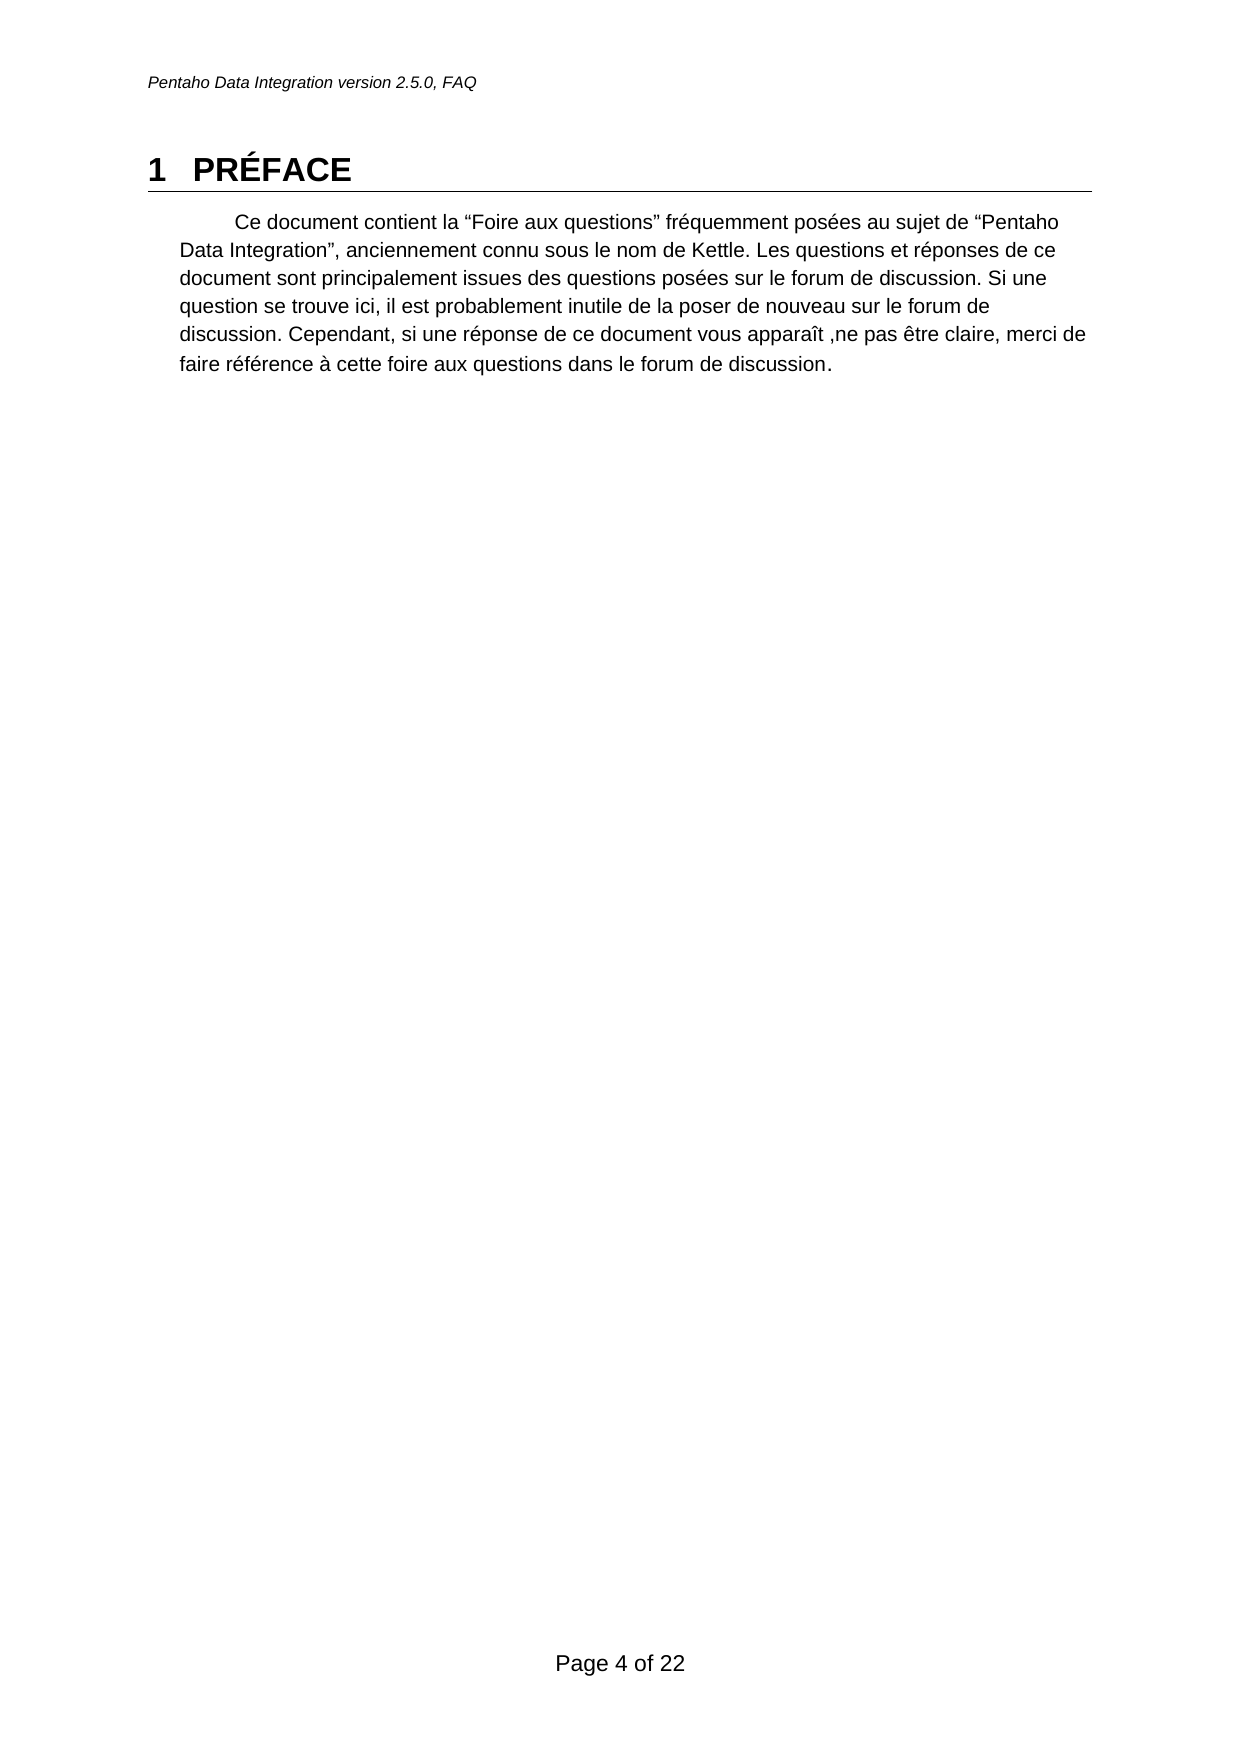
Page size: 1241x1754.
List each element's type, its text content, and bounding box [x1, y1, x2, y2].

text Ce document contient la “Foire aux questions” fréquemment posées au sujet de “Pentaho Data Integration”, anciennement connu sous le nom de Kettle. Les questions et réponses de ce document sont principalement issues des questions posées sur le forum de discussion. Si une question se trouve ici, il est probablement inutile de la poser de nouveau sur le forum de discussion. Cependant, si une réponse de ce document vous apparaît ,ne pas être claire, merci de faire référence à cette foire aux questions dans le forum de discussion. [179, 211, 1092, 376]
subtitle Préface [148, 152, 1092, 191]
